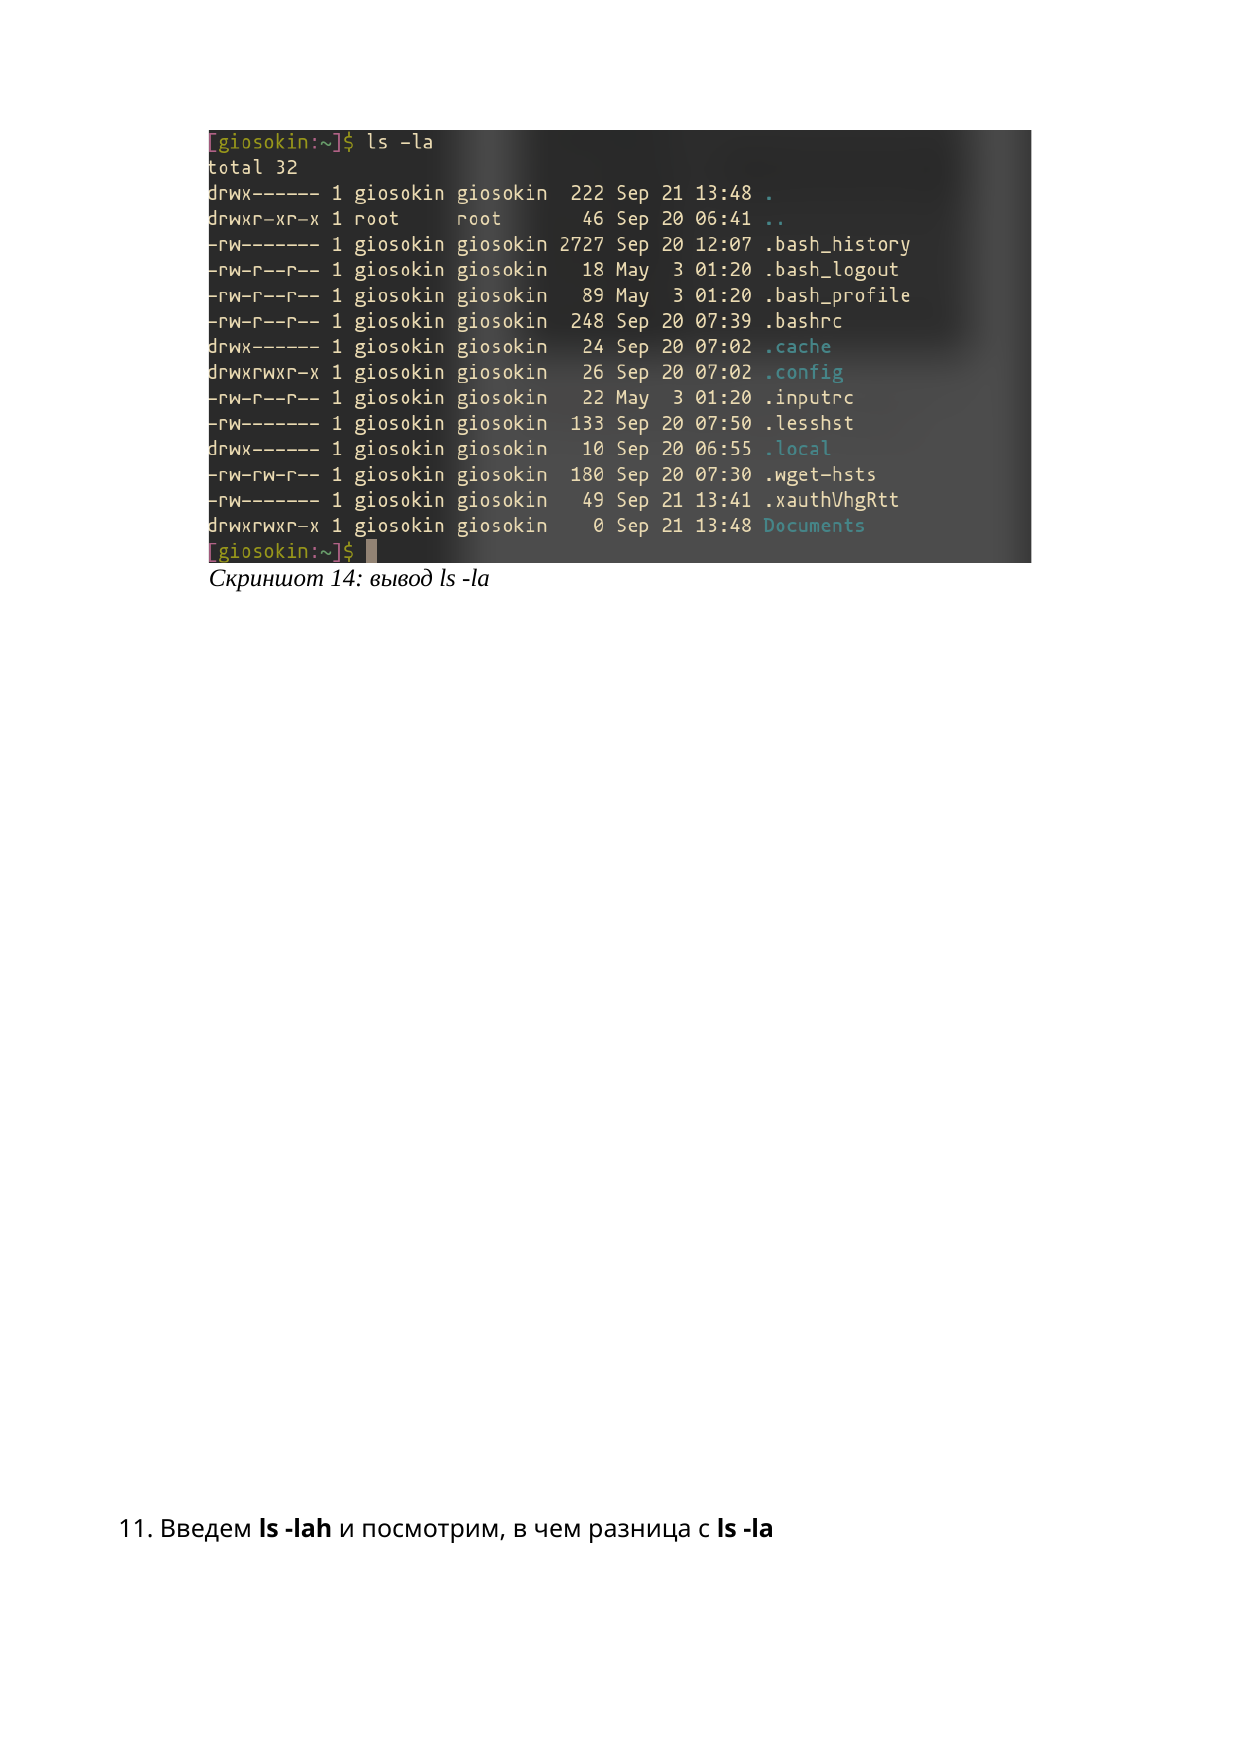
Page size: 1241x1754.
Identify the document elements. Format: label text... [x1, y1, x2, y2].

picture [208, 130, 1032, 563]
text 11. Введем ls -lah и посмотрим, в чем разница с ls -la [118, 1510, 1122, 1544]
text Скриншот 14: вывод ls -la [209, 563, 1031, 591]
